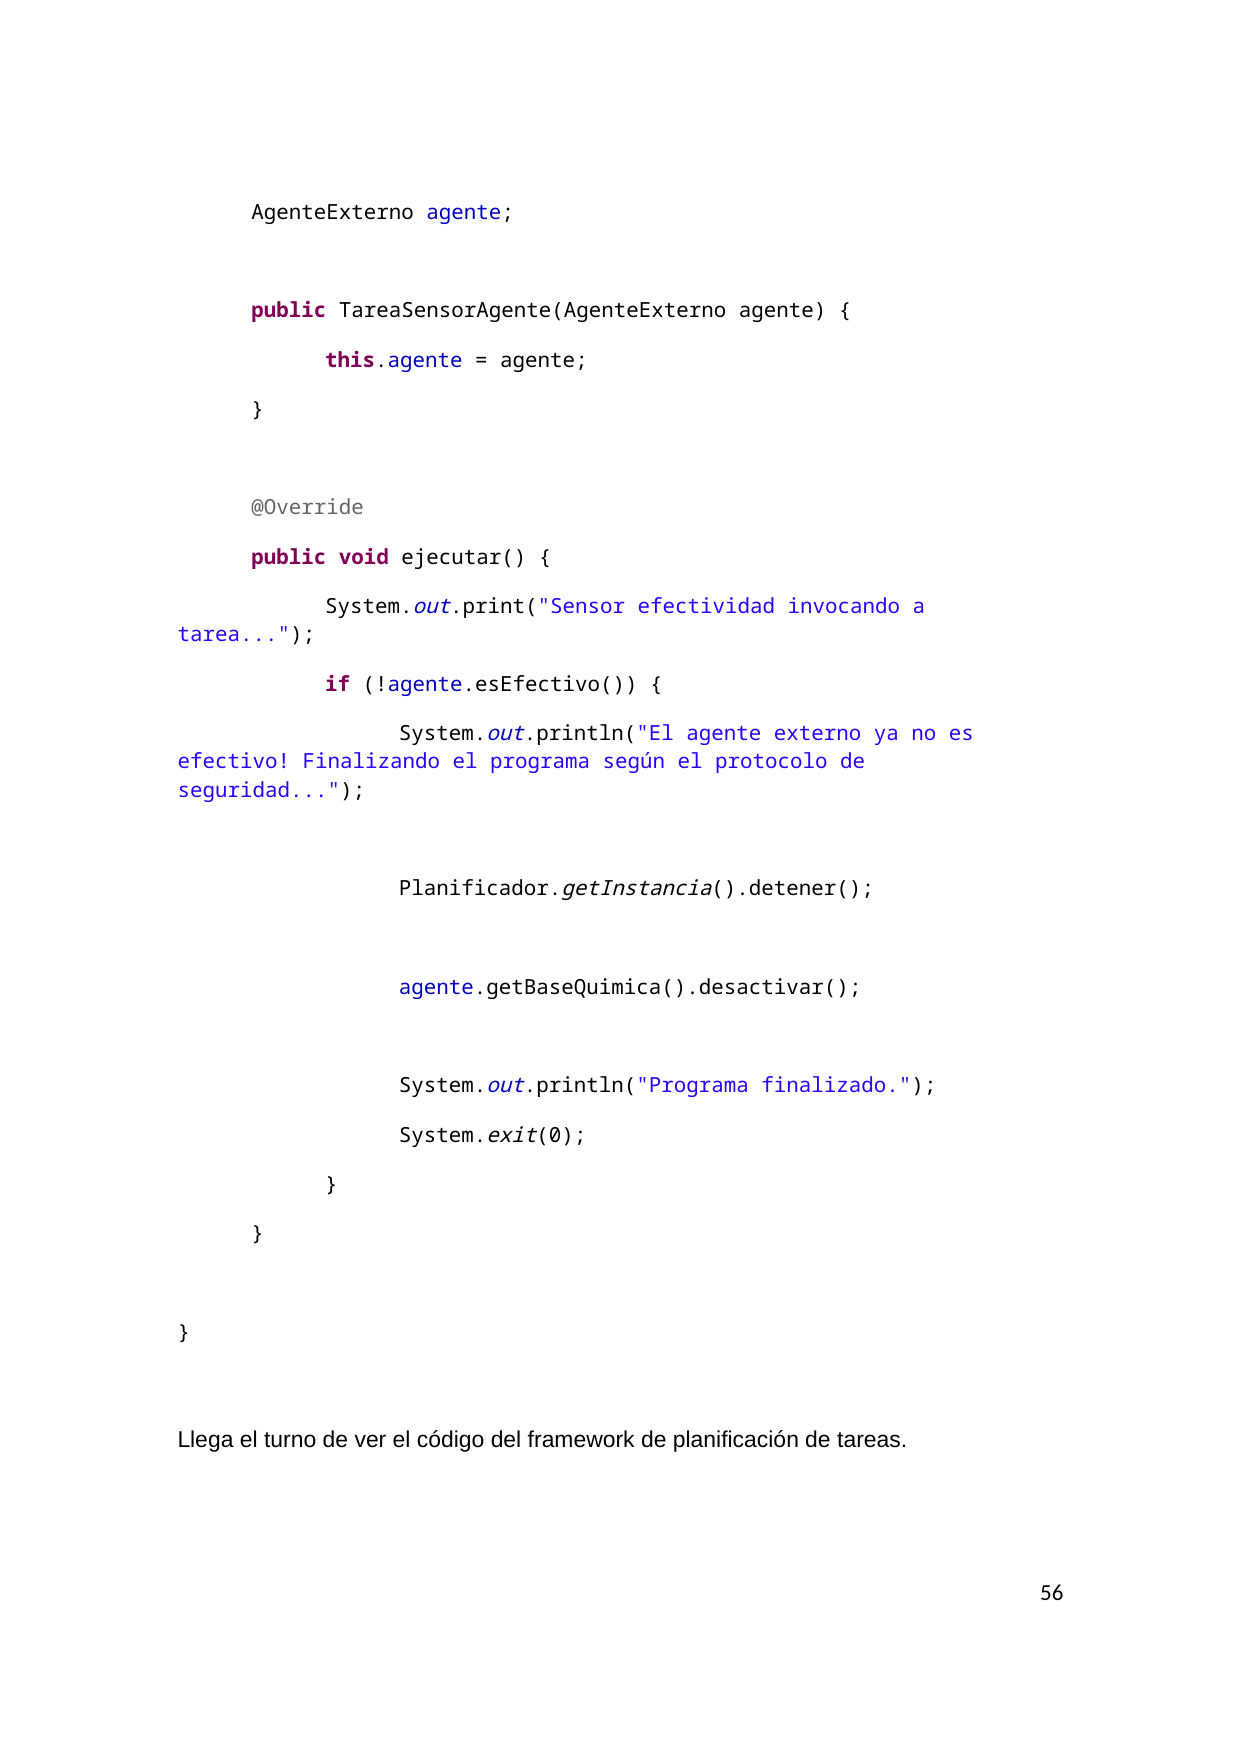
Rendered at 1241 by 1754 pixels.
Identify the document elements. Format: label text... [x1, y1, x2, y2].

text if (!agente.esEfectivo()) { [177, 669, 1063, 697]
text } [177, 1169, 1063, 1197]
text agente.getBaseQuimica().desactivar(); [177, 972, 1063, 1000]
text } [177, 394, 1063, 422]
text public void ejecutar() { [177, 542, 1063, 570]
text } [177, 1317, 1063, 1345]
text @Override [177, 492, 1063, 521]
text this.agente = agente; [177, 345, 1063, 373]
text Llega el turno de ver el código del framework de planificación de tareas. [177, 1426, 1063, 1453]
text System.exit(0); [177, 1120, 1063, 1148]
text System.out.println("Programa finalizado."); [177, 1071, 1063, 1099]
text AgenteExterno agente; [177, 197, 1063, 225]
text System.out.print("Sensor efectividad invocando a tarea..."); [177, 591, 1063, 648]
text Planificador.getInstancia().detener(); [177, 873, 1063, 902]
text public TareaSensorAgente(AgenteExterno agente) { [177, 295, 1063, 324]
text System.out.println("El agente externo ya no es efectivo! Finalizando el programa según el protocolo de seguridad..."); [177, 718, 1063, 803]
text } [177, 1218, 1063, 1247]
